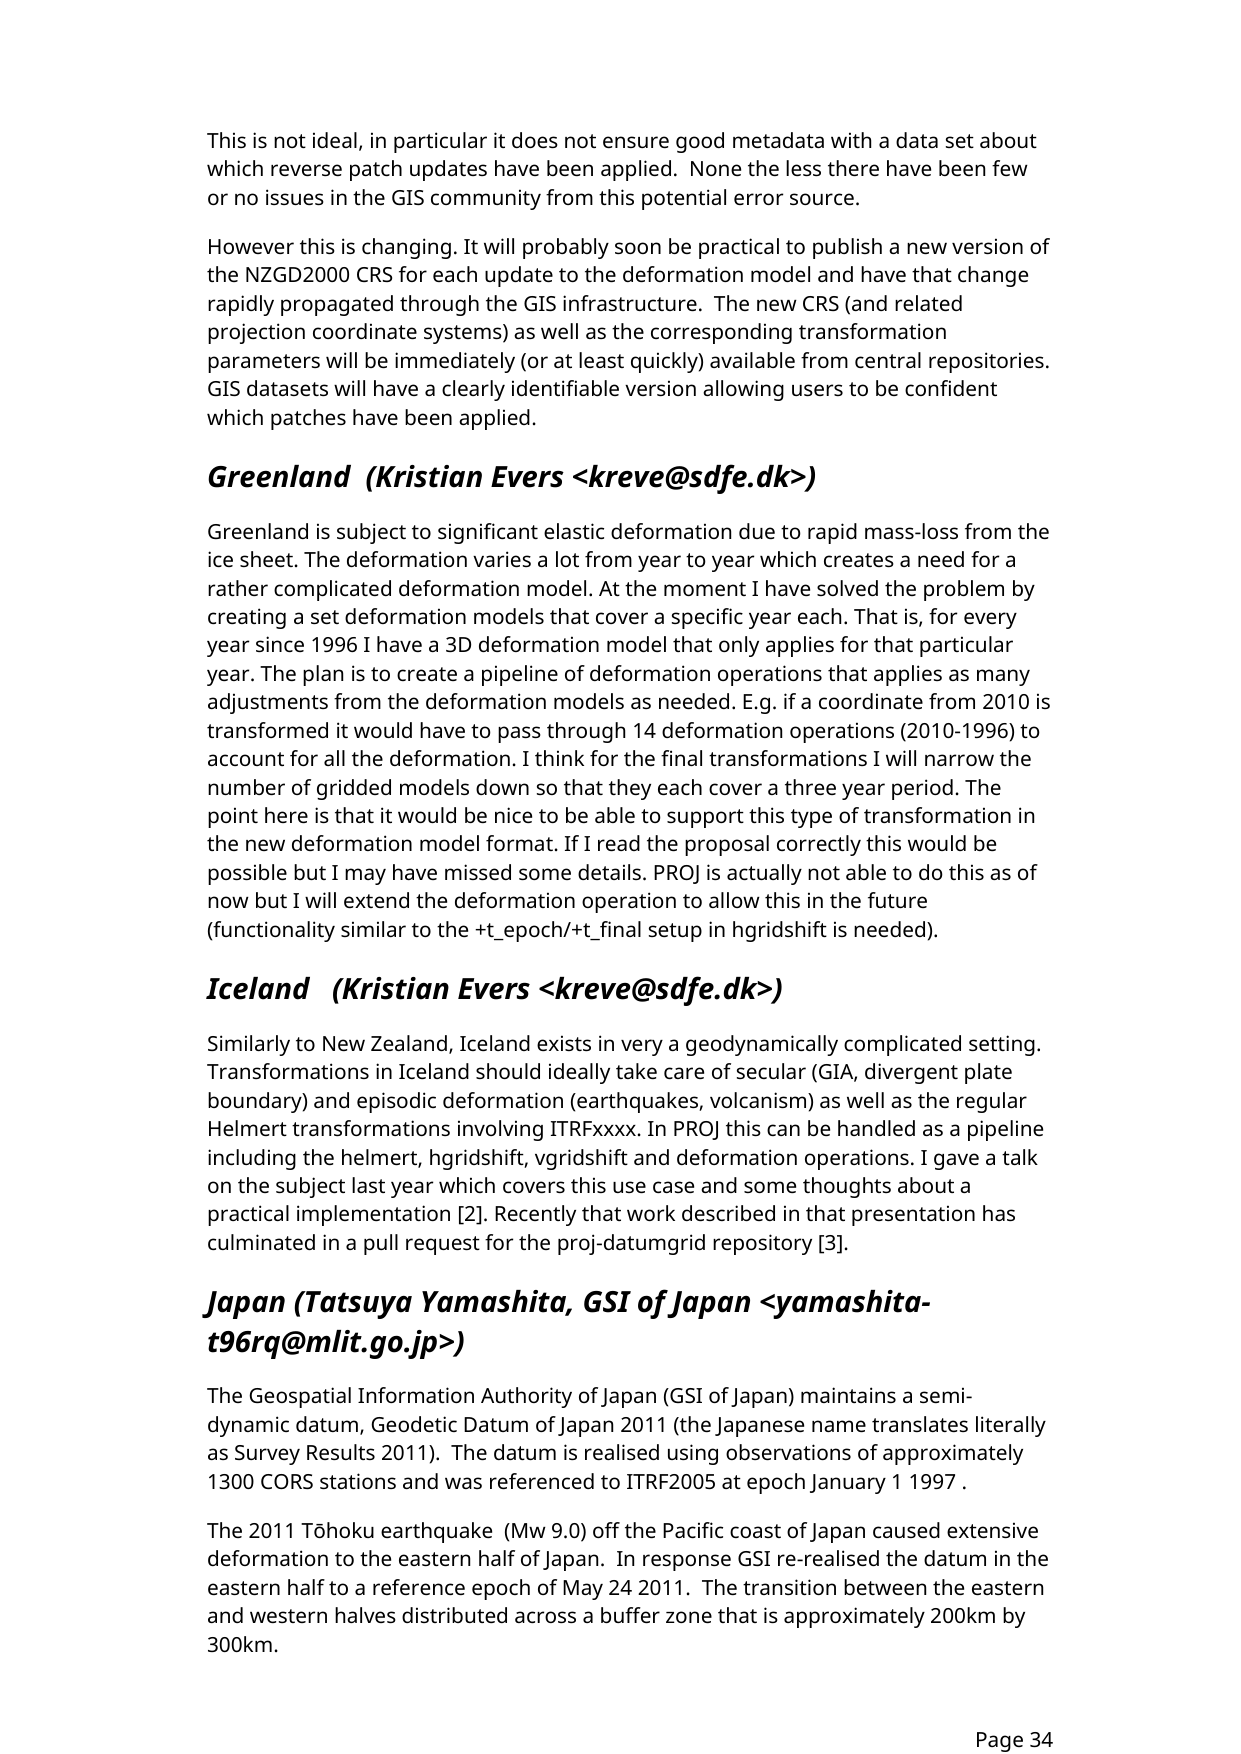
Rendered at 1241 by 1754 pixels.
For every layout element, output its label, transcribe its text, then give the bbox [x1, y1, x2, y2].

text Greenland is subject to significant elastic deformation due to rapid mass-loss from the ice sheet. The deformation varies a lot from year to year which creates a need for a rather complicated deformation model. At the moment I have solved the problem by creating a set deformation models that cover a specific year each. That is, for every year since 1996 I have a 3D deformation model that only applies for that particular year. The plan is to create a pipeline of deformation operations that applies as many adjustments from the deformation models as needed. E.g. if a coordinate from 2010 is transformed it would have to pass through 14 deformation operations (2010-1996) to account for all the deformation. I think for the final transformations I will narrow the number of gridded models down so that they each cover a three year period. The point here is that it would be nice to be able to support this type of transformation in the new deformation model format. If I read the proposal correctly this would be possible but I may have missed some details. PROJ is actually not able to do this as of now but I will extend the deformation operation to allow this in the future (functionality similar to the +t_epoch/+t_final setup in hgridshift is needed). [207, 517, 1053, 943]
subtitle Greenland (Kristian Evers <kreve@sdfe.dk>) [207, 456, 1053, 496]
subtitle Japan (Tatsuya Yamashita, GSI of Japan <yamashita-t96rq@mlit.go.jp>) [207, 1281, 1053, 1361]
text However this is changing. It will probably soon be practical to publish a new version of the NZGD2000 CRS for each update to the deformation model and have that change rapidly propagated through the GIS infrastructure. The new CRS (and related projection coordinate systems) as well as the corresponding transformation parameters will be immediately (or at least quickly) available from central repositories. GIS datasets will have a clearly identifiable version allowing users to be confident which patches have been applied. [207, 232, 1053, 431]
text Similarly to New Zealand, Iceland exists in very a geodynamically complicated setting. Transformations in Iceland should ideally take care of secular (GIA, divergent plate boundary) and episodic deformation (earthquakes, volcanism) as well as the regular Helmert transformations involving ITRFxxxx. In PROJ this can be handled as a pipeline including the helmert, hgridshift, vgridshift and deformation operations. I gave a talk on the subject last year which covers this use case and some thoughts about a practical implementation [2]. Recently that work described in that presentation has culminated in a pull request for the proj-datumgrid repository [3]. [207, 1029, 1053, 1256]
text The Geospatial Information Authority of Japan (GSI of Japan) maintains a semi-dynamic datum, Geodetic Datum of Japan 2011 (the Japanese name translates literally as Survey Results 2011). The datum is realised using observations of approximately 1300 CORS stations and was referenced to ITRF2005 at epoch January 1 1997 . [207, 1382, 1053, 1495]
subtitle Iceland (Kristian Evers <kreve@sdfe.dk>) [207, 968, 1053, 1008]
text This is not ideal, in particular it does not ensure good metadata with a data set about which reverse patch updates have been applied. None the less there have been few or no issues in the GIS community from this potential error source. [207, 126, 1053, 211]
text The 2011 Tōhoku earthquake (Mw 9.0) off the Pacific coast of Japan caused extensive deformation to the eastern half of Japan. In response GSI re-realised the datum in the eastern half to a reference epoch of May 24 2011. The transition between the eastern and western halves distributed across a buffer zone that is approximately 200km by 300km. [207, 1516, 1053, 1658]
